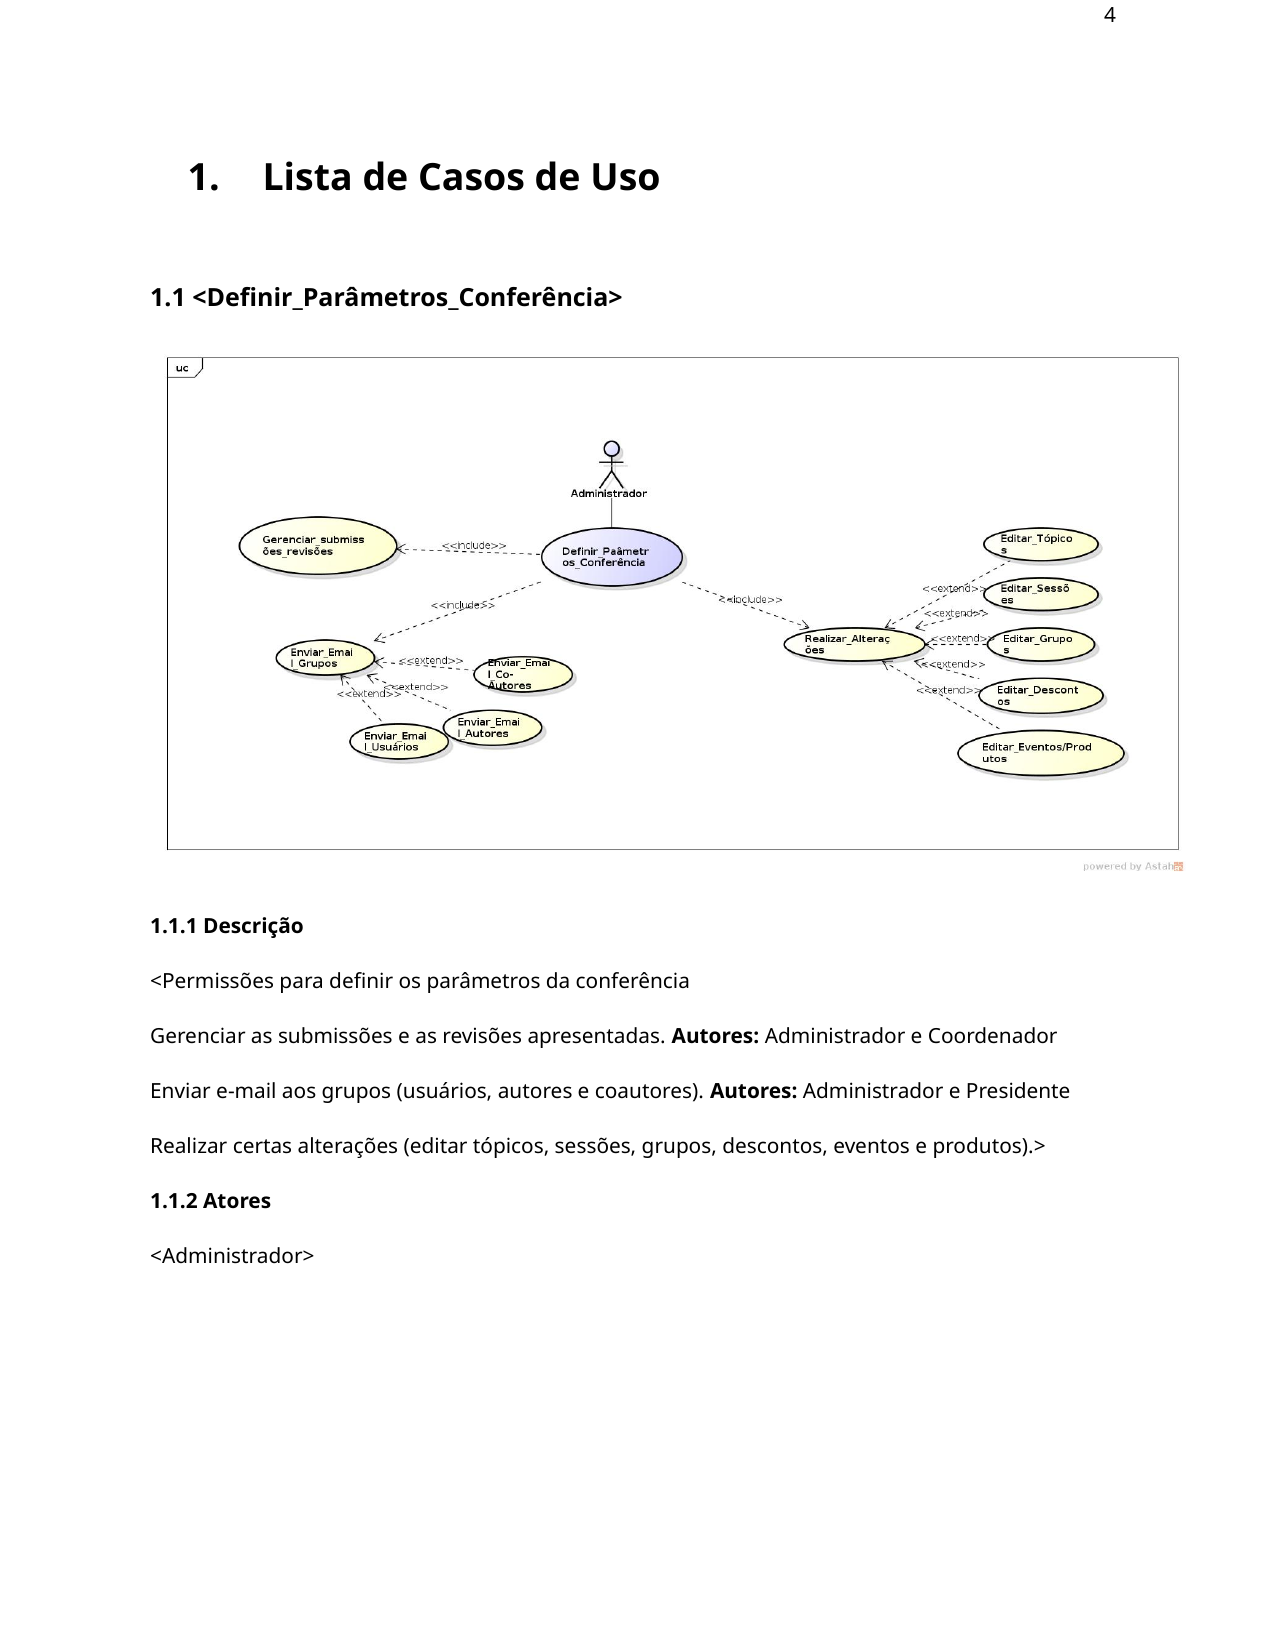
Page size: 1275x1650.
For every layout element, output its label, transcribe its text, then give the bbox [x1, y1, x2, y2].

text <Administrador> [150, 1241, 1125, 1269]
picture [159, 349, 1186, 874]
text Gerenciar as submissões e as revisões apresentadas. Autores: Administrador e Coordenador [150, 1021, 1125, 1049]
text Enviar e-mail aos grupos (usuários, autores e coautores). Autores: Administrador e Presidente [150, 1076, 1125, 1104]
subtitle Lista de Casos de Uso [187, 150, 1125, 201]
text <Permissões para definir os parâmetros da conferência [150, 966, 1125, 994]
subtitle 1.1.1 Descrição [150, 911, 1125, 939]
text Realizar certas alterações (editar tópicos, sessões, grupos, descontos, eventos e produtos).> [150, 1131, 1125, 1159]
subtitle 1.1 <Definir_Parâmetros_Conferência> [150, 279, 1125, 313]
subtitle 1.1.2 Atores [150, 1186, 1125, 1214]
